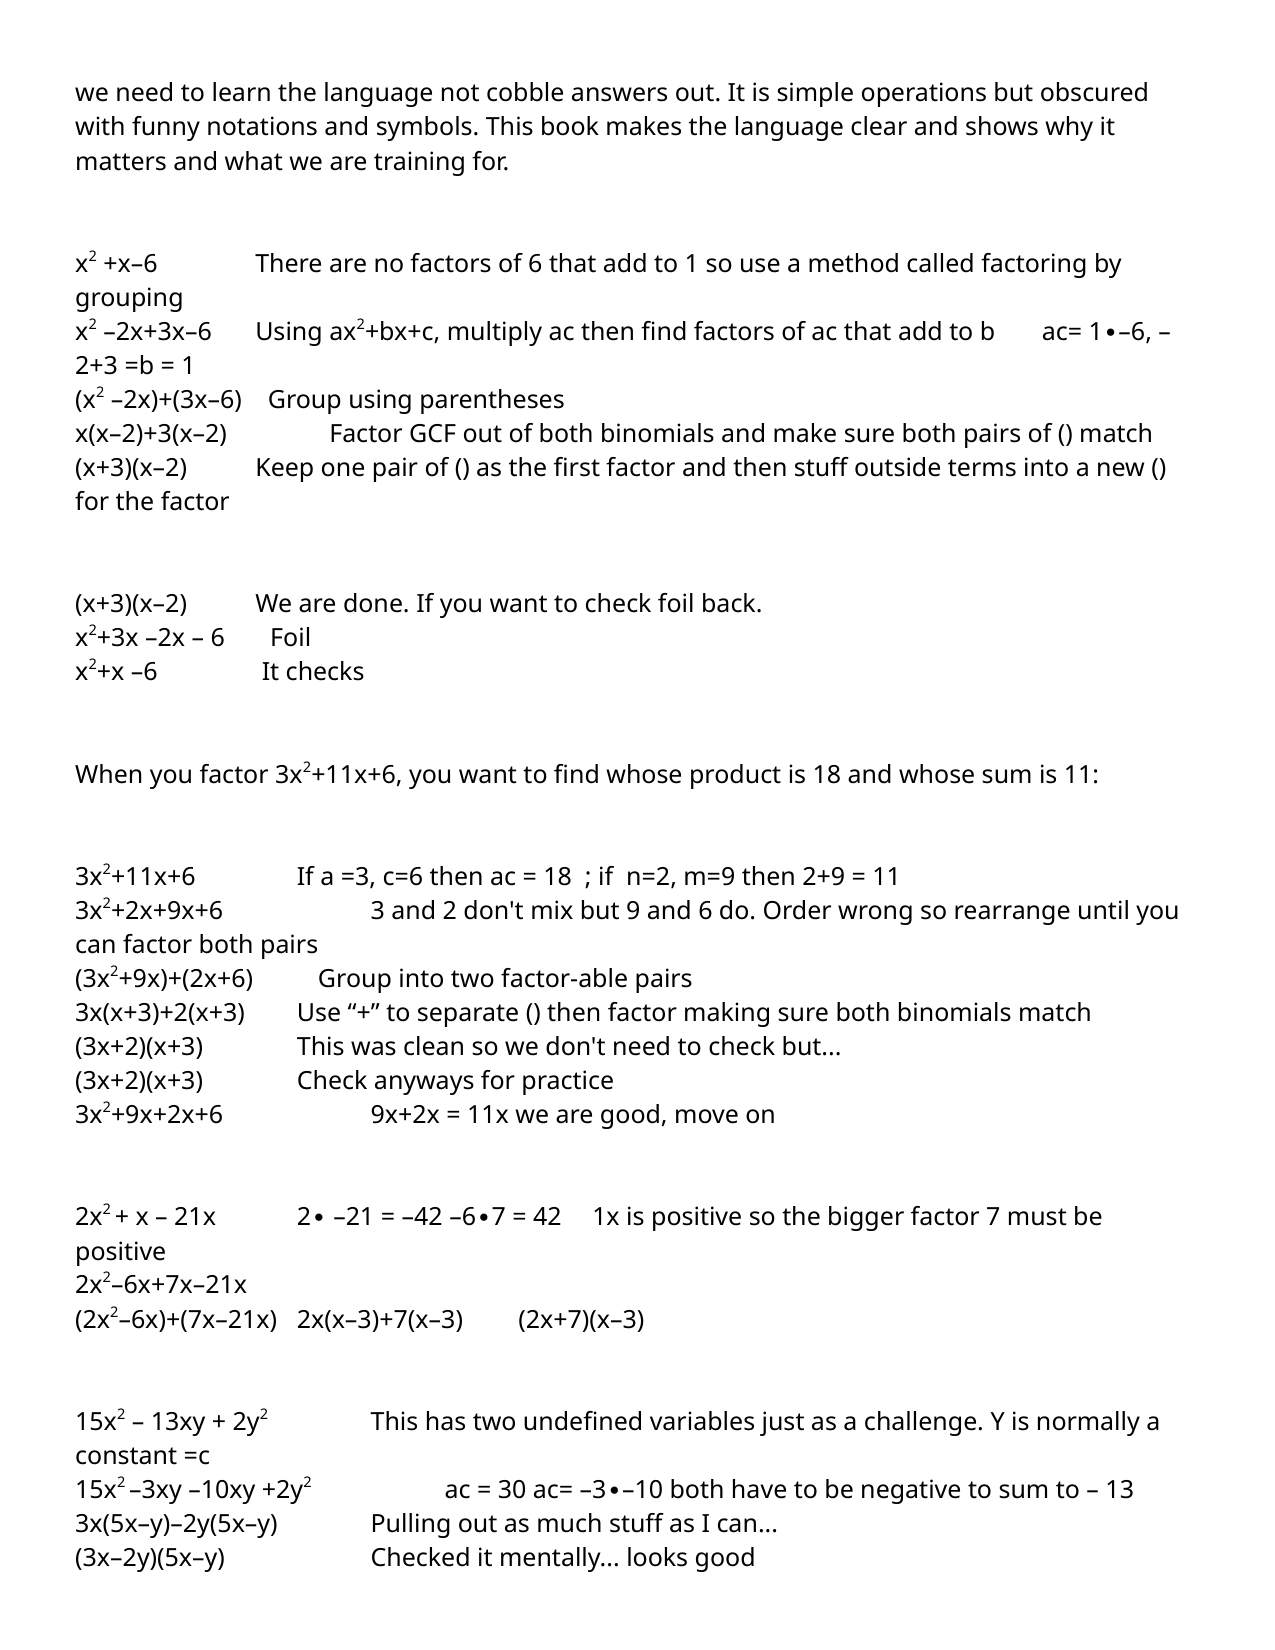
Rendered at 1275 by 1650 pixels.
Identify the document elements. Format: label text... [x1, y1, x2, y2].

text (3x–2y)(5x–y) Checked it mentally... looks good [75, 1540, 1200, 1574]
text x2+3x –2x – 6 Foil [75, 620, 1200, 654]
text 3x2+2x+9x+6 3 and 2 don't mix but 9 and 6 do. Order wrong so rearrange until you can factor both pairs [75, 892, 1200, 961]
text 3x2+9x+2x+6 9x+2x = 11x we are good, move on [75, 1097, 1200, 1131]
text 15x2 – 13xy + 2y2 This has two undefined variables just as a challenge. Y is normally a constant =c [75, 1403, 1200, 1472]
text 3x2+11x+6 If a =3, c=6 then ac = 18 ; if n=2, m=9 then 2+9 = 11 [75, 858, 1200, 892]
text 2x2–6x+7x–21x [75, 1267, 1200, 1301]
text x2 +x–6 There are no factors of 6 that add to 1 so use a method called factoring by grouping [75, 245, 1200, 313]
text x2+x –6 It checks [75, 654, 1200, 688]
text x(x–2)+3(x–2) Factor GCF out of both binomials and make sure both pairs of () match [75, 416, 1200, 450]
text (3x+2)(x+3) This was clean so we don't need to check but... [75, 1029, 1200, 1063]
text 3x(x+3)+2(x+3) Use “+” to separate () then factor making sure both binomials match [75, 995, 1200, 1029]
text x2 –2x+3x–6 Using ax2+bx+c, multiply ac then find factors of ac that add to b ac= 1∙–6, –2+3 =b = 1 [75, 313, 1200, 382]
text (x+3)(x–2) We are done. If you want to check foil back. [75, 586, 1200, 620]
text 15x2 –3xy –10xy +2y2 ac = 30 ac= –3∙–10 both have to be negative to sum to – 13 [75, 1472, 1200, 1506]
text 3x(5x–y)–2y(5x–y) Pulling out as much stuff as I can... [75, 1506, 1200, 1540]
text (x+3)(x–2) Keep one pair of () as the first factor and then stuff outside terms into a new () for the factor [75, 450, 1200, 518]
text (3x+2)(x+3) Check anyways for practice [75, 1063, 1200, 1097]
text 2x2 + x – 21x 2∙ –21 = –42 –6∙7 = 42 1x is positive so the bigger factor 7 must be positive [75, 1199, 1200, 1267]
text (2x2–6x)+(7x–21x) 2x(x–3)+7(x–3) (2x+7)(x–3) [75, 1301, 1200, 1335]
text (3x2+9x)+(2x+6) Group into two factor-able pairs [75, 961, 1200, 995]
text we need to learn the language not cobble answers out. It is simple operations but obscured with funny notations and symbols. This book makes the language clear and shows why it matters and what we are training for. [75, 75, 1200, 177]
text (x2 –2x)+(3x–6) Group using parentheses [75, 382, 1200, 416]
text When you factor 3x2+11x+6, you want to find whose product is 18 and whose sum is 11: [75, 756, 1200, 790]
